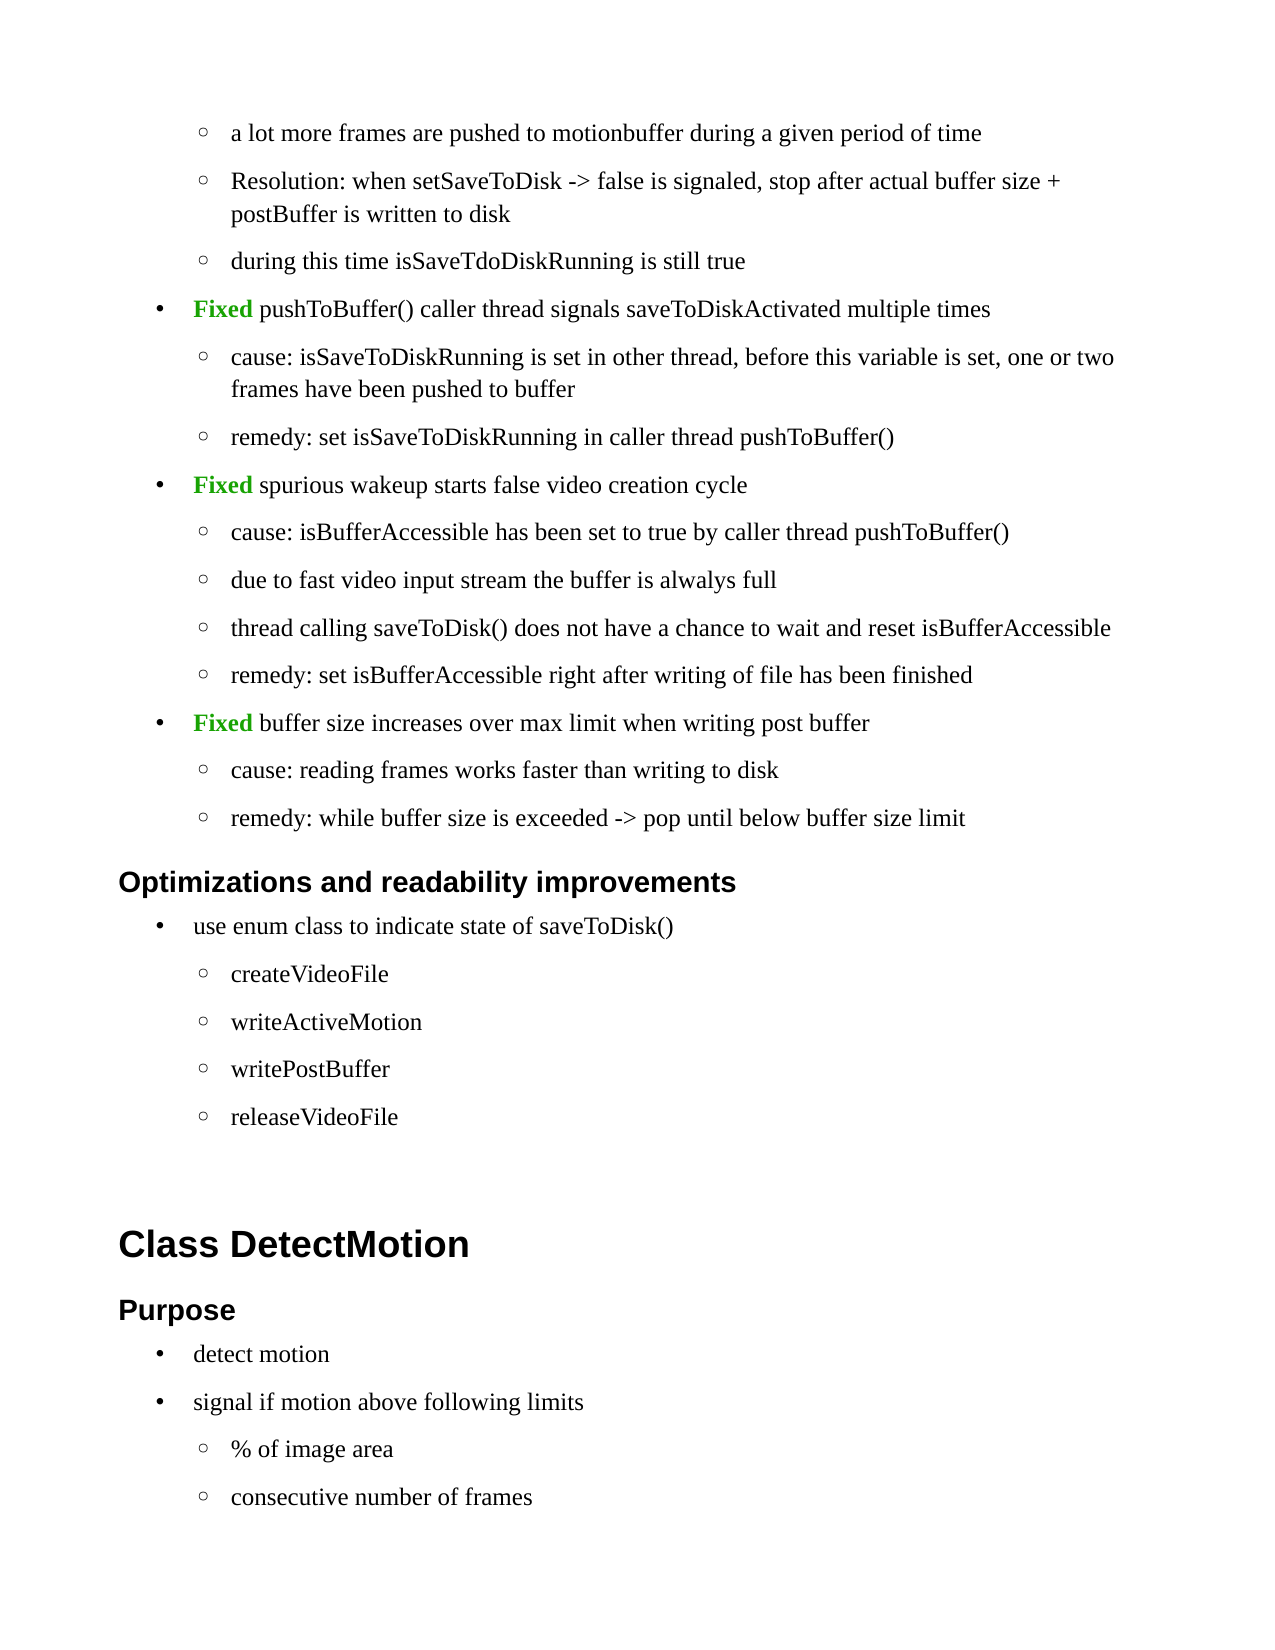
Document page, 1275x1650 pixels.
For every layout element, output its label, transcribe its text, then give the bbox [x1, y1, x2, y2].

list Resolution: when setSaveToDisk -> false is signaled, stop after actual buffer size + postBuffer is written to disk [193, 166, 1157, 227]
list % of image area [193, 1434, 1157, 1463]
list consecutive number of frames [193, 1482, 1157, 1511]
list cause: isBufferAccessible has been set to true by caller thread pushToBuffer() [193, 517, 1157, 546]
subtitle Purpose [118, 1293, 1157, 1327]
list due to fast video input stream the buffer is alwalys full [193, 565, 1157, 594]
list writePostBuffer [193, 1054, 1157, 1083]
list remedy: set isSaveToDiskRunning in caller thread pushToBuffer() [193, 422, 1157, 451]
list signal if motion above following limits [156, 1387, 1157, 1415]
list remedy: while buffer size is exceeded -> pop until below buffer size limit [193, 803, 1157, 832]
list a lot more frames are pushed to motionbuffer during a given period of time [193, 118, 1157, 147]
list Fixed buffer size increases over max limit when writing post buffer [156, 708, 1157, 737]
list createVideoFile [193, 959, 1157, 988]
list detect motion [156, 1339, 1157, 1368]
list cause: isSaveToDiskRunning is set in other thread, before this variable is set, one or two frames have been pushed to buffer [193, 342, 1157, 403]
list cause: reading frames works faster than writing to disk [193, 755, 1157, 784]
list writeActiveMotion [193, 1007, 1157, 1035]
list releaseVideoFile [193, 1102, 1157, 1131]
list use enum class to indicate state of saveToDisk() [156, 911, 1157, 940]
list Fixed pushToBuffer() caller thread signals saveToDiskActivated multiple times [156, 294, 1157, 323]
list Fixed spurious wakeup starts false video creation cycle [156, 470, 1157, 498]
list during this time isSaveTdoDiskRunning is still true [193, 246, 1157, 275]
list remedy: set isBufferAccessible right after writing of file has been finished [193, 660, 1157, 689]
list thread calling saveToDisk() does not have a chance to wait and reset isBufferAccessible [193, 613, 1157, 641]
subtitle Optimizations and readability improvements [118, 865, 1157, 899]
subtitle Class DetectMotion [118, 1222, 1157, 1266]
